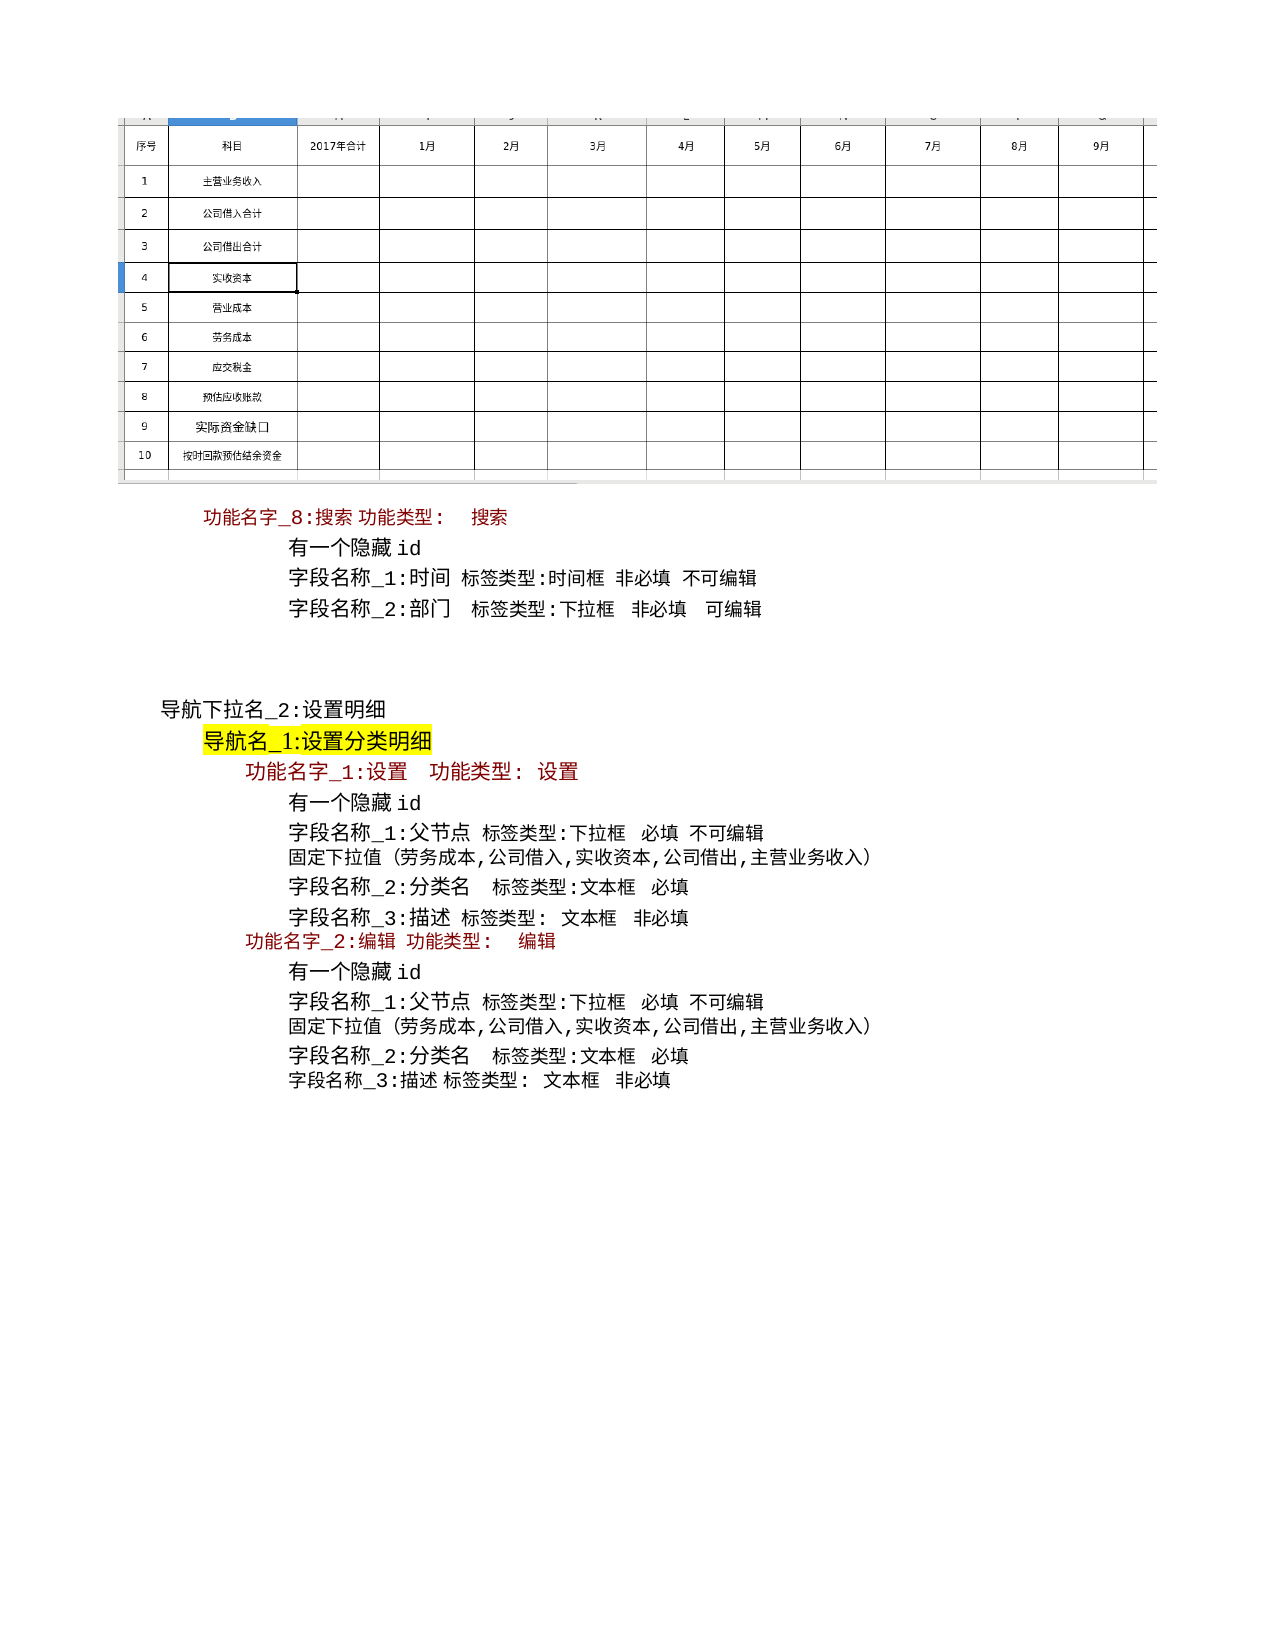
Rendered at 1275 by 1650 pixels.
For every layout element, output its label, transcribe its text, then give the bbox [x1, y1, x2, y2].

text 固定下拉值（劳务成本,公司借入,实收资本,公司借出,主营业务收入） [118, 1016, 1157, 1040]
text 字段名称_2:分类名 标签类型:文本框 必填 [118, 1040, 1157, 1070]
text 字段名称_1:父节点 标签类型:下拉框 必填 不可编辑 [118, 986, 1157, 1016]
text 有一个隐藏id [118, 531, 1157, 561]
text 字段名称_1:时间 标签类型:时间框 非必填 不可编辑 [118, 561, 1157, 592]
text 有一个隐藏id [118, 955, 1157, 986]
text 字段名称_3:描述 标签类型: 文本框 非必填 [118, 1070, 1157, 1094]
text 功能名字_2:编辑 功能类型: 编辑 [118, 931, 1157, 955]
text 字段名称_2:分类名 标签类型:文本框 必填 [118, 870, 1157, 901]
text 字段名称_1:父节点 标签类型:下拉框 必填 不可编辑 [118, 816, 1157, 847]
picture [118, 118, 1157, 484]
text 有一个隐藏id [118, 786, 1157, 816]
text 导航下拉名_2:设置明细 [118, 693, 1157, 724]
text 功能名字_8:搜索 功能类型: 搜索 [118, 507, 1157, 531]
text 功能名字_1:设置 功能类型: 设置 [118, 755, 1157, 786]
text 字段名称_3:描述 标签类型: 文本框 非必填 [118, 901, 1157, 931]
text 字段名称_2:部门 标签类型:下拉框 非必填 可编辑 [118, 592, 1157, 622]
text 导航名_1:设置分类明细 [118, 724, 1157, 755]
text 固定下拉值（劳务成本,公司借入,实收资本,公司借出,主营业务收入） [118, 847, 1157, 870]
